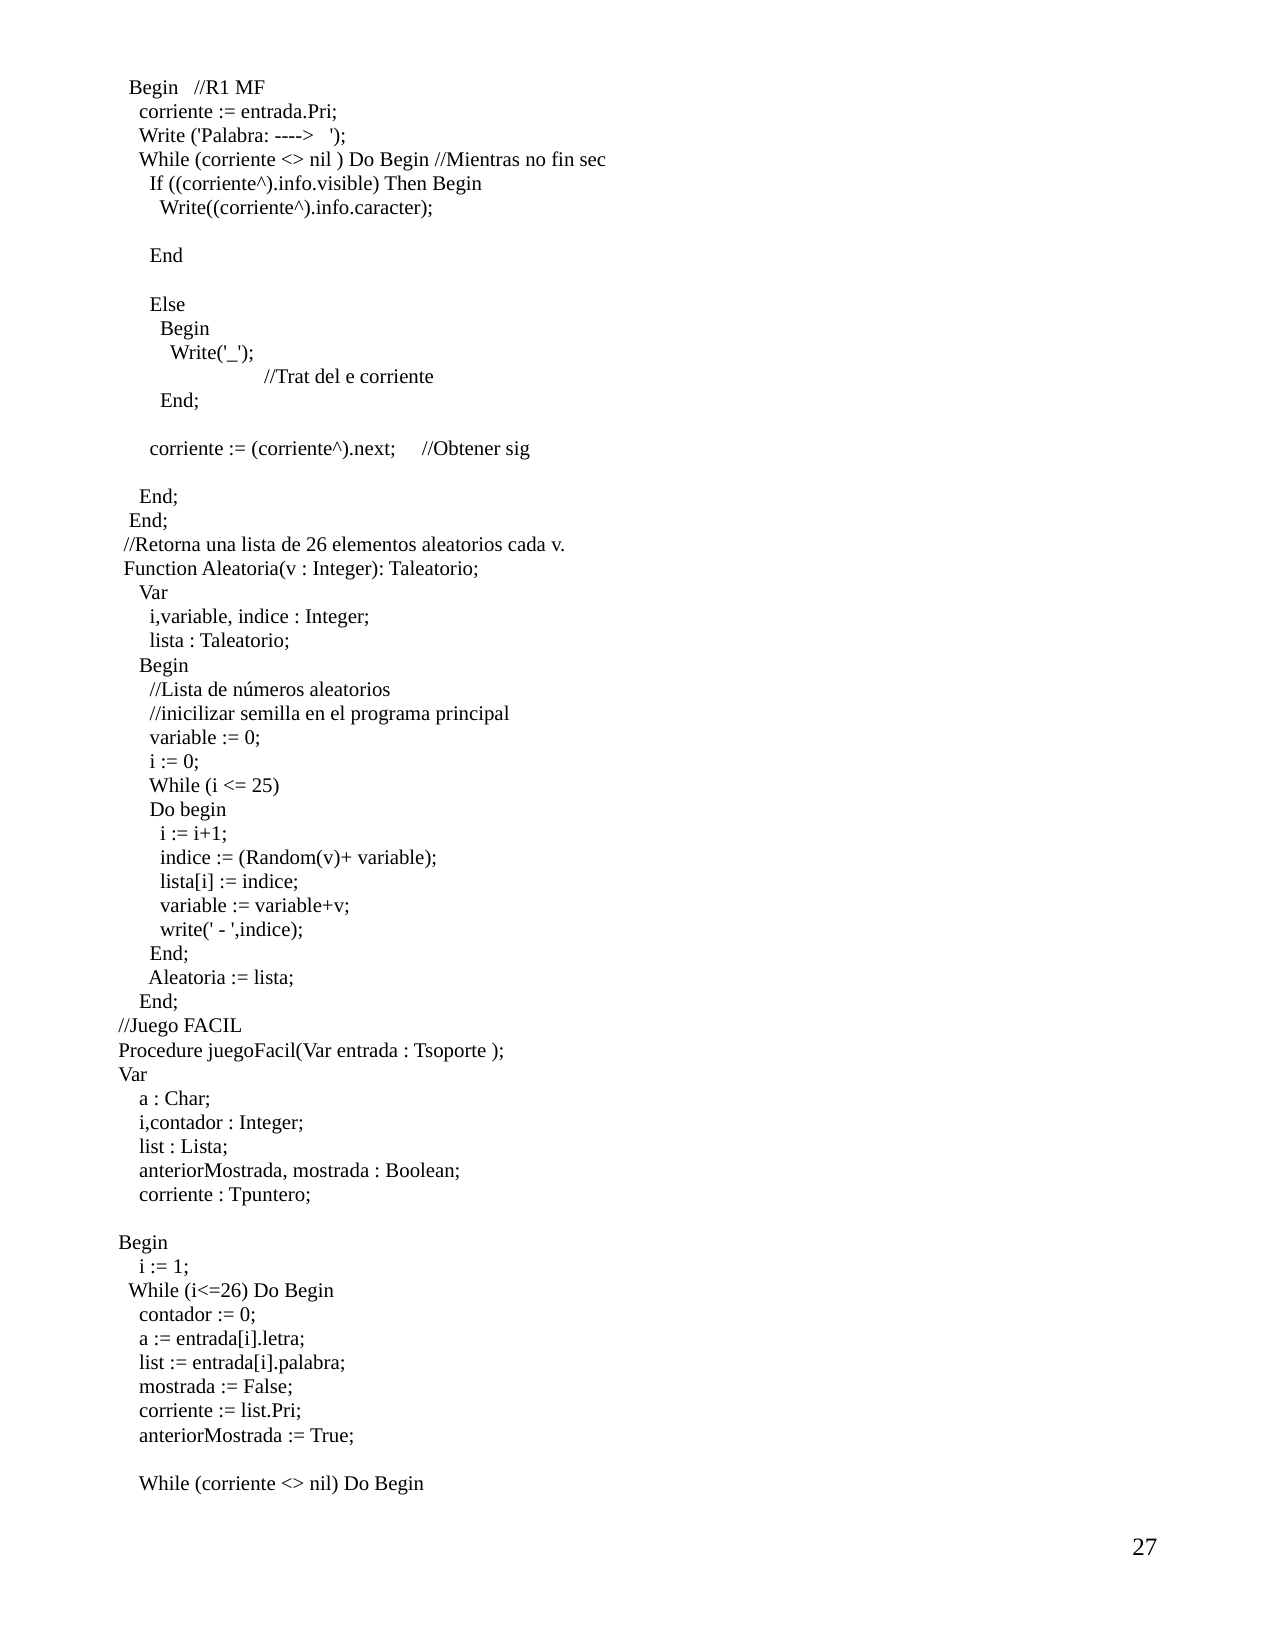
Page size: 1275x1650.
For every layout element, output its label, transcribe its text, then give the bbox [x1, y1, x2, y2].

text i := 1; [118, 1254, 1157, 1278]
text While (i <= 25) [118, 773, 1157, 797]
text //Retorna una lista de 26 elementos aleatorios cada v. [118, 532, 1157, 556]
text Var [118, 580, 1157, 604]
text anteriorMostrada := True; [118, 1422, 1157, 1447]
text mostrada := False; [118, 1374, 1157, 1398]
text corriente := entrada.Pri; [118, 99, 1157, 123]
text lista : Taleatorio; [118, 628, 1157, 652]
text Begin [118, 316, 1157, 340]
text Function Aleatoria(v : Integer): Taleatorio; [118, 556, 1157, 580]
text lista[i] := indice; [118, 869, 1157, 893]
text Var [118, 1062, 1157, 1086]
text contador := 0; [118, 1302, 1157, 1326]
text corriente := list.Pri; [118, 1398, 1157, 1422]
text variable := 0; [118, 725, 1157, 749]
text Aleatoria := lista; [118, 965, 1157, 989]
text Begin [118, 652, 1157, 677]
text Write ('Palabra: ----> '); [118, 123, 1157, 147]
text //Trat del e corriente [118, 364, 1157, 388]
text End; [118, 484, 1157, 508]
text indice := (Random(v)+ variable); [118, 845, 1157, 869]
text End [118, 243, 1157, 267]
text End; [118, 941, 1157, 965]
text i,contador : Integer; [118, 1110, 1157, 1134]
text a := entrada[i].letra; [118, 1326, 1157, 1350]
text While (corriente <> nil ) Do Begin //Mientras no fin sec [118, 147, 1157, 171]
text corriente := (corriente^).next; //Obtener sig [118, 436, 1157, 460]
text a : Char; [118, 1086, 1157, 1110]
text write(' - ',indice); [118, 917, 1157, 941]
text i,variable, indice : Integer; [118, 604, 1157, 628]
text corriente : Tpuntero; [118, 1182, 1157, 1206]
text anteriorMostrada, mostrada : Boolean; [118, 1158, 1157, 1182]
text While (corriente <> nil) Do Begin [118, 1471, 1157, 1495]
text list : Lista; [118, 1134, 1157, 1158]
text Else [118, 292, 1157, 316]
text variable := variable+v; [118, 893, 1157, 917]
text End; [118, 989, 1157, 1013]
text i := 0; [118, 749, 1157, 773]
text End; [118, 388, 1157, 412]
text list := entrada[i].palabra; [118, 1350, 1157, 1374]
text Do begin [118, 797, 1157, 821]
text Begin //R1 MF [118, 75, 1157, 99]
text //Juego FACIL [118, 1013, 1157, 1037]
text If ((corriente^).info.visible) Then Begin [118, 171, 1157, 195]
text Procedure juegoFacil(Var entrada : Tsoporte ); [118, 1037, 1157, 1062]
text While (i<=26) Do Begin [118, 1278, 1157, 1302]
text i := i+1; [118, 821, 1157, 845]
text Write((corriente^).info.caracter); [118, 195, 1157, 219]
text End; [118, 508, 1157, 532]
text //Lista de números aleatorios [118, 677, 1157, 701]
text Begin [118, 1230, 1157, 1254]
text //inicilizar semilla en el programa principal [118, 701, 1157, 725]
text Write('_'); [118, 340, 1157, 364]
